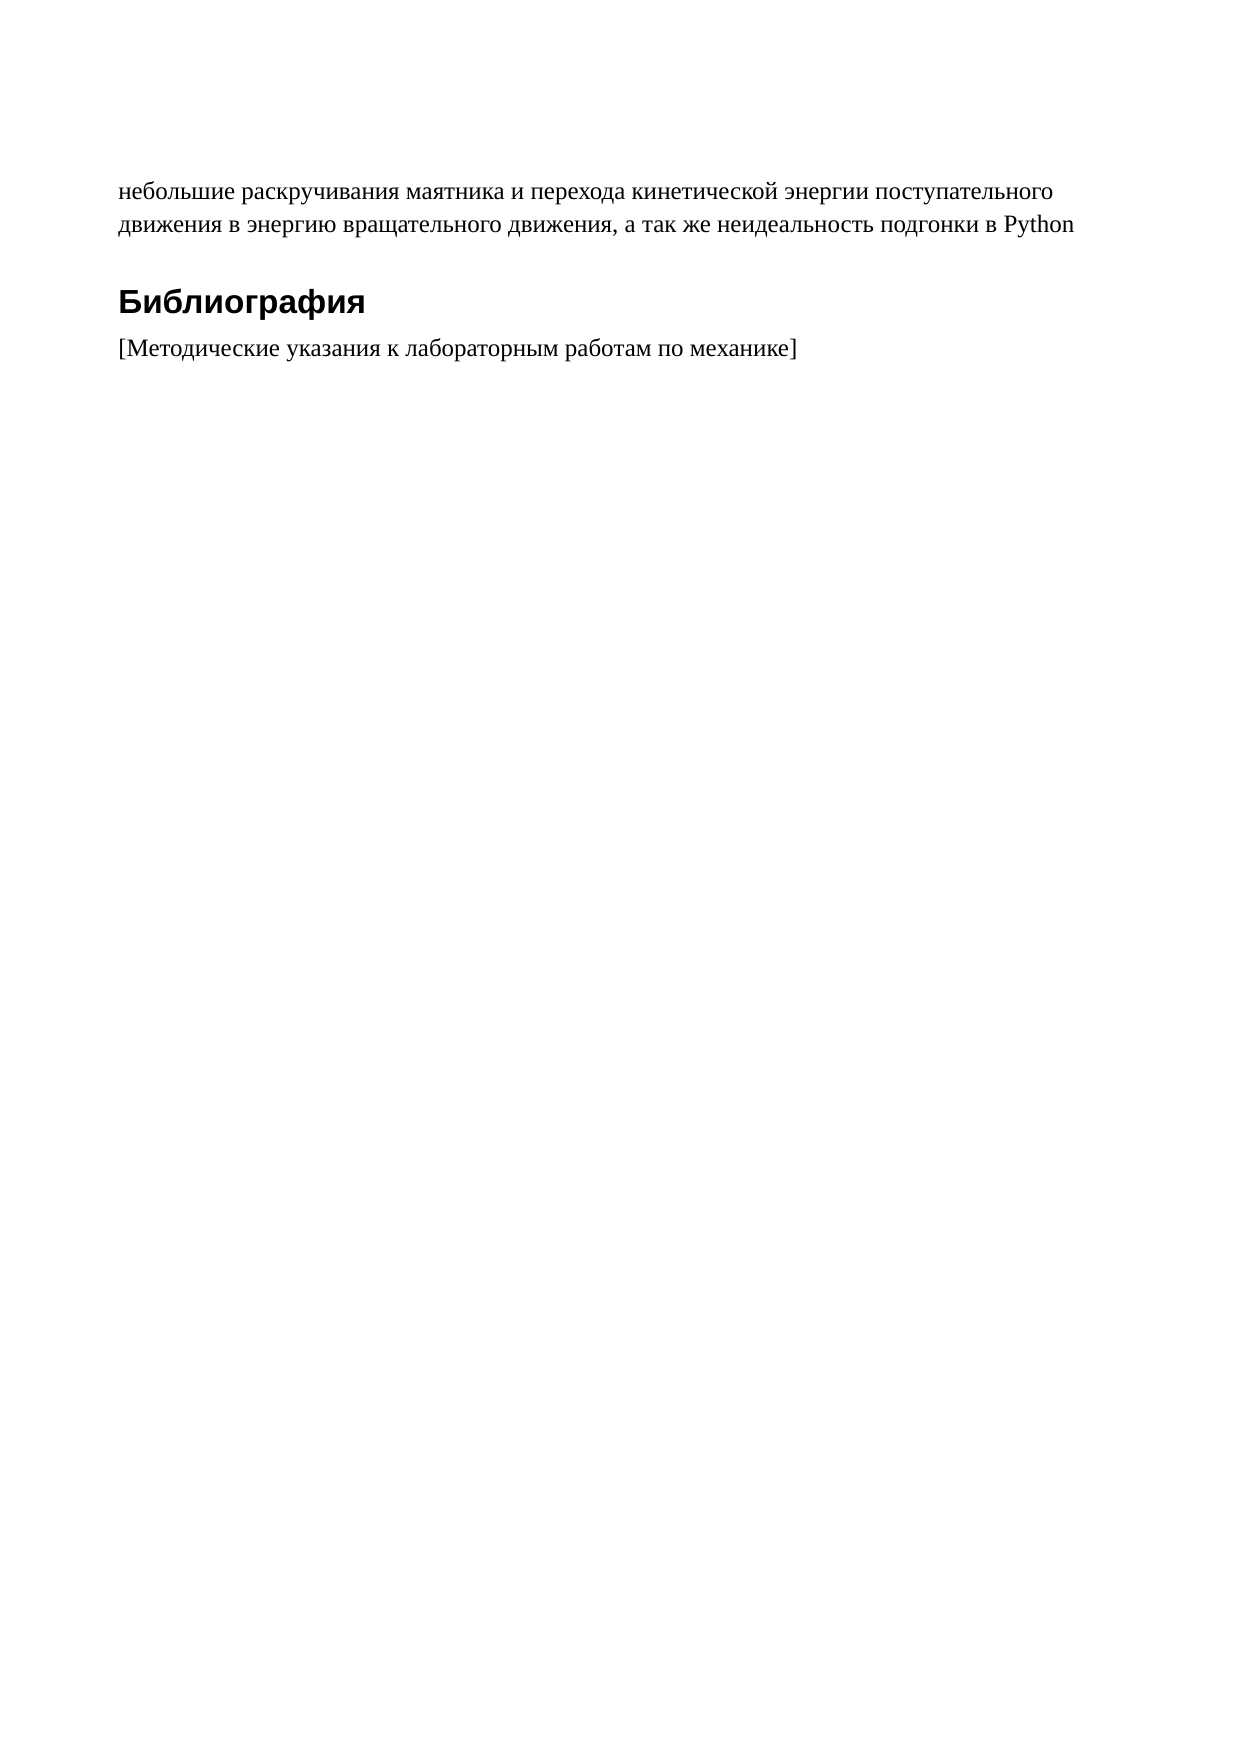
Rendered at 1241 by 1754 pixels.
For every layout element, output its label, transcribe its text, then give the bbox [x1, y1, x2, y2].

subtitle Библиография [118, 282, 1122, 320]
text небольшие раскручивания маятника и перехода кинетической энергии поступательного движения в энергию вращательного движения, а так же неидеальность подгонки в Python [118, 176, 1122, 238]
text [Методические указания к лабораторным работам по механике] [118, 333, 1122, 362]
